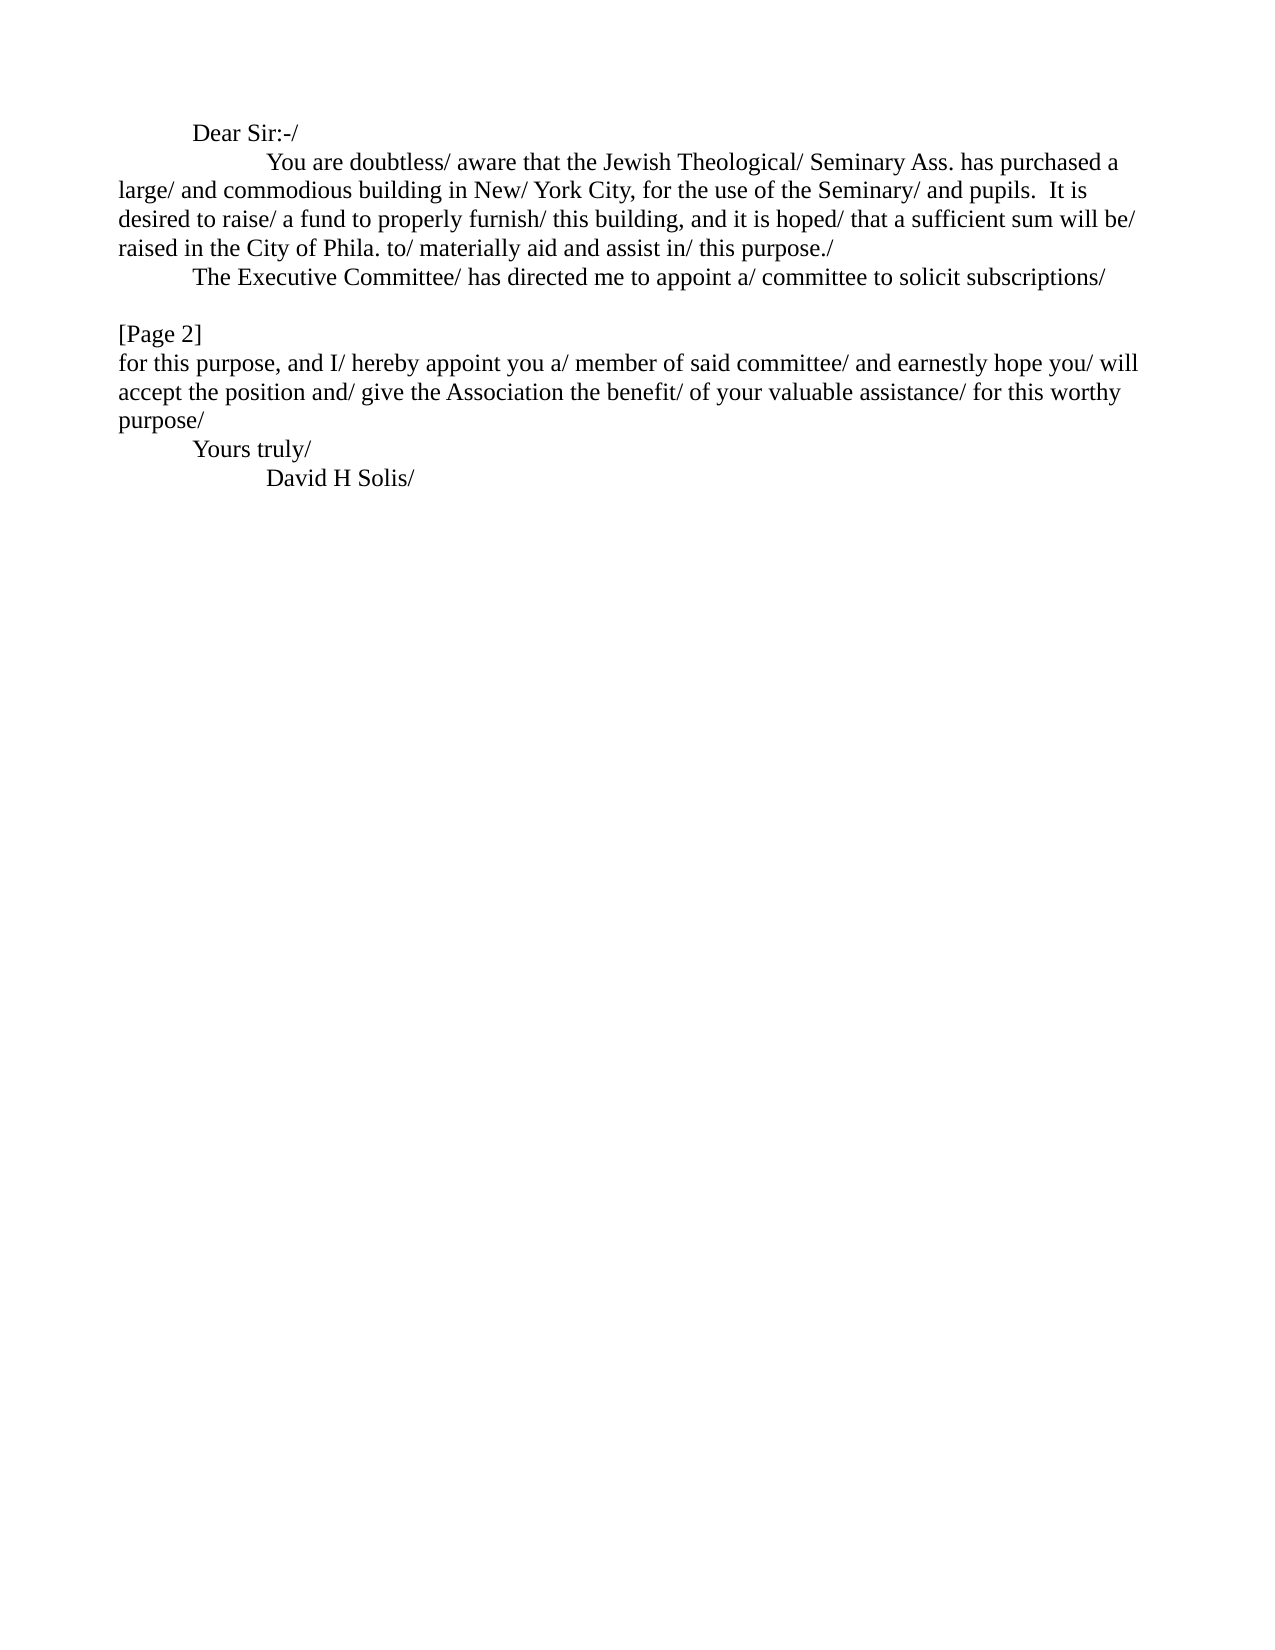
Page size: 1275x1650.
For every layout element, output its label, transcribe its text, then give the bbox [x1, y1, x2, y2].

text You are doubtless/ aware that the Jewish Theological/ Seminary Ass. has purchased a large/ and commodious building in New/ York City, for the use of the Seminary/ and pupils. It is desired to raise/ a fund to properly furnish/ this building, and it is hoped/ that a sufficient sum will be/ raised in the City of Phila. to/ materially aid and assist in/ this purpose./ [118, 147, 1157, 262]
text The Executive Committee/ has directed me to appoint a/ committee to solicit subscriptions/ [118, 262, 1157, 291]
text for this purpose, and I/ hereby appoint you a/ member of said committee/ and earnestly hope you/ will accept the position and/ give the Association the benefit/ of your valuable assistance/ for this worthy purpose/ [118, 348, 1157, 434]
text Yours truly/ [118, 434, 1157, 463]
text Dear Sir:-/ [118, 118, 1157, 147]
text David H Solis/ [118, 463, 1157, 492]
text [Page 2] [118, 319, 1157, 348]
